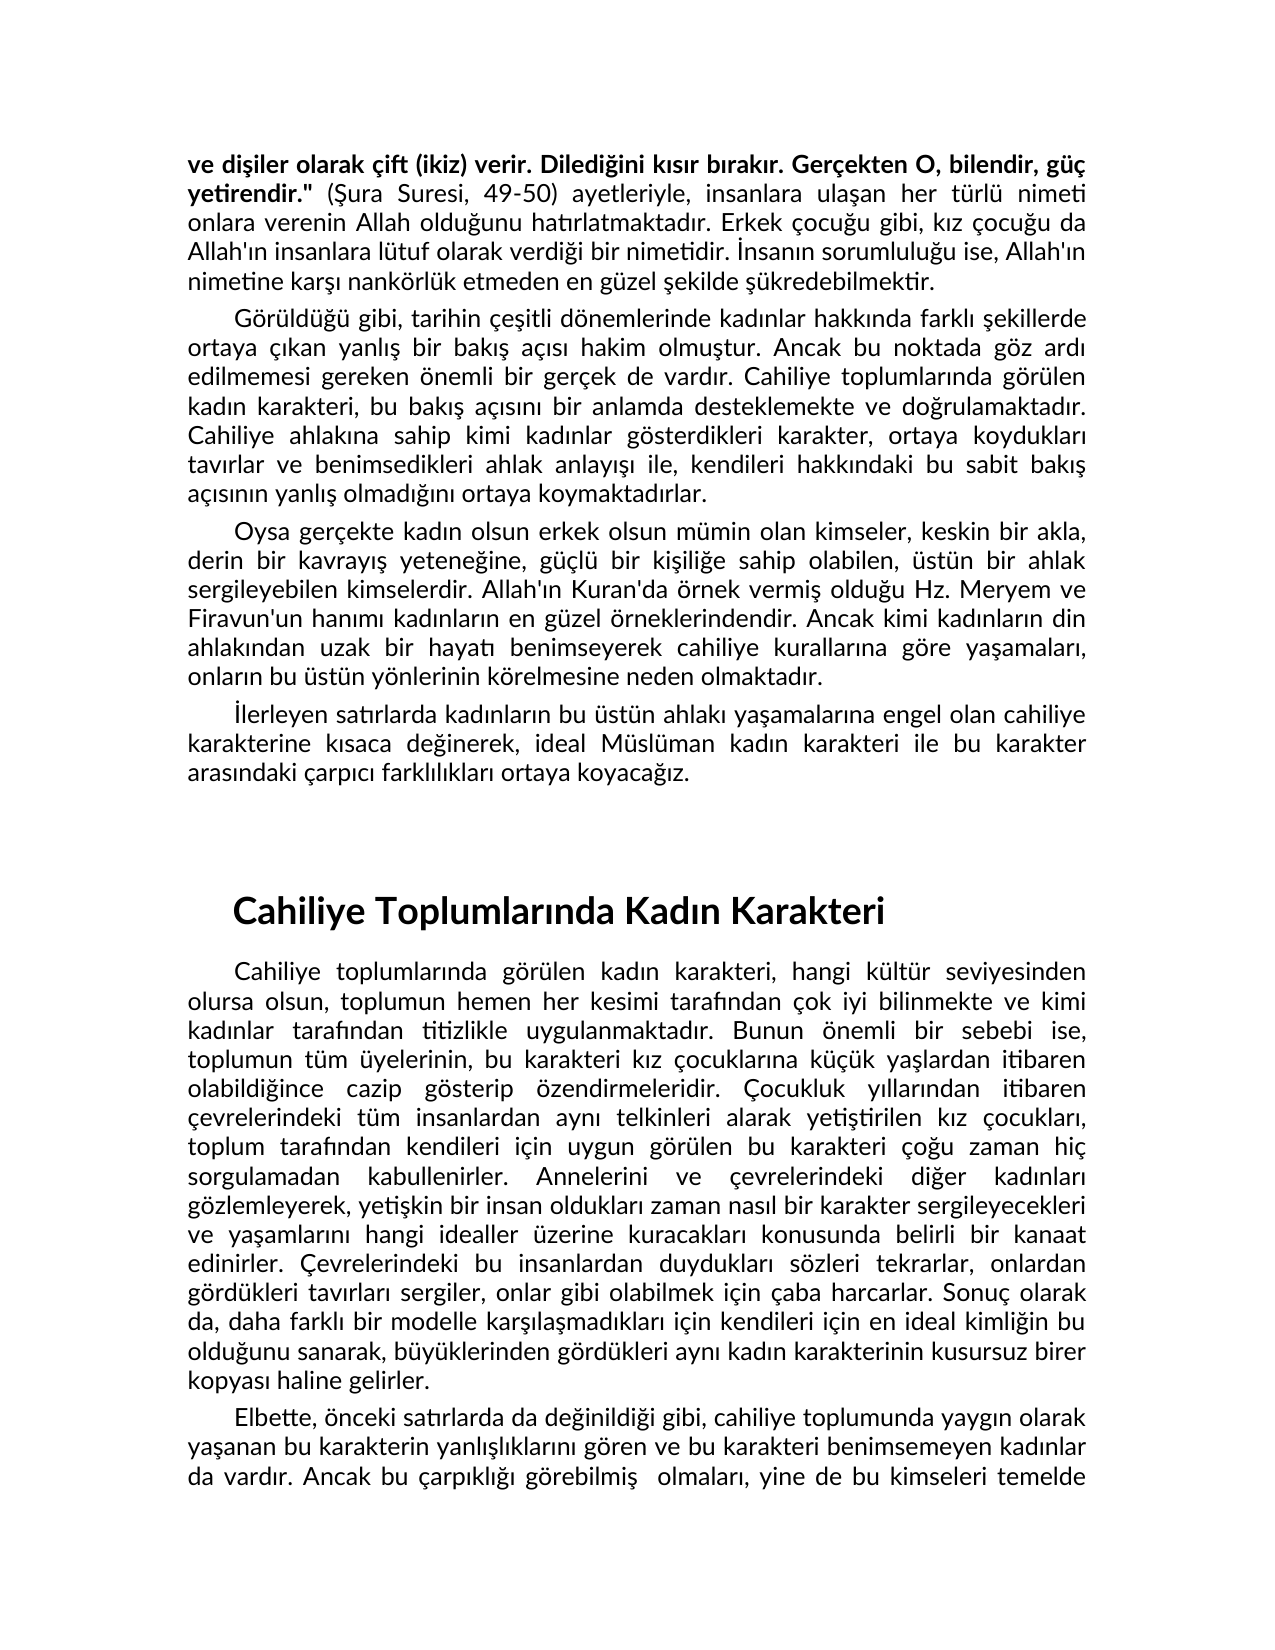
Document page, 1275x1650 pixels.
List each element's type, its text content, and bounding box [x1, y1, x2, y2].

text Cahiliye toplumlarında görülen kadın karakteri, hangi kültür seviyesinden olursa olsun, toplumun hemen her kesimi tarafından çok iyi bilinmekte ve kimi kadınlar tarafından titizlikle uygulanmaktadır. Bunun önemli bir sebebi ise, toplumun tüm üyelerinin, bu karakteri kız çocuklarına küçük yaşlardan itibaren olabildiğince cazip gösterip özendirmeleridir. Çocukluk yıllarından itibaren çevrelerindeki tüm insanlardan aynı telkinleri alarak yetiştirilen kız çocukları, toplum tarafından kendileri için uygun görülen bu karakteri çoğu zaman hiç sorgulamadan kabullenirler. Annelerini ve çevrelerindeki diğer kadınları gözlemleyerek, yetişkin bir insan oldukları zaman nasıl bir karakter sergileyecekleri ve yaşamlarını hangi idealler üzerine kuracakları konusunda belirli bir kanaat edinirler. Çevrelerindeki bu insanlardan duydukları sözleri tekrarlar, onlardan gördükleri tavırları sergiler, onlar gibi olabilmek için çaba harcarlar. Sonuç olarak da, daha farklı bir modelle karşılaşmadıkları için kendileri için en ideal kimliğin bu olduğunu sanarak, büyüklerinden gördükleri aynı kadın karakterinin kusursuz birer kopyası haline gelirler. [187, 957, 1087, 1395]
text ve dişiler olarak çift (ikiz) verir. Dilediğini kısır bırakır. Gerçekten O, bilendir, güç yetirendir." (Şura Suresi, 49-50) ayetleriyle, insanlara ulaşan her türlü nimeti onlara verenin Allah olduğunu hatırlatmaktadır. Erkek çocuğu gibi, kız çocuğu da Allah'ın insanlara lütuf olarak verdiği bir nimetidir. İnsanın sorumluluğu ise, Allah'ın nimetine karşı nankörlük etmeden en güzel şekilde şükredebilmektir. [187, 150, 1087, 296]
subtitle Cahiliye Toplumlarında Kadın Karakteri [232, 887, 1087, 932]
text Elbette, önceki satırlarda da değinildiği gibi, cahiliye toplumunda yaygın olarak yaşanan bu karakterin yanlışlıklarını gören ve bu karakteri benimsemeyen kadınlar da vardır. Ancak bu çarpıklığı görebilmiş olmaları, yine de bu kimseleri temelde [187, 1403, 1087, 1491]
text Oysa gerçekte kadın olsun erkek olsun mümin olan kimseler, keskin bir akla, derin bir kavrayış yeteneğine, güçlü bir kişiliğe sahip olabilen, üstün bir ahlak sergileyebilen kimselerdir. Allah'ın Kuran'da örnek vermiş olduğu Hz. Meryem ve Firavun'un hanımı kadınların en güzel örneklerindendir. Ancak kimi kadınların din ahlakından uzak bir hayatı benimseyerek cahiliye kurallarına göre yaşamaları, onların bu üstün yönlerinin körelmesine neden olmaktadır. [187, 517, 1087, 692]
text Görüldüğü gibi, tarihin çeşitli dönemlerinde kadınlar hakkında farklı şekillerde ortaya çıkan yanlış bir bakış açısı hakim olmuştur. Ancak bu noktada göz ardı edilmemesi gereken önemli bir gerçek de vardır. Cahiliye toplumlarında görülen kadın karakteri, bu bakış açısını bir anlamda desteklemekte ve doğrulamaktadır. Cahiliye ahlakına sahip kimi kadınlar gösterdikleri karakter, ortaya koydukları tavırlar ve benimsedikleri ahlak anlayışı ile, kendileri hakkındaki bu sabit bakış açısının yanlış olmadığını ortaya koymaktadırlar. [187, 304, 1087, 508]
text İlerleyen satırlarda kadınların bu üstün ahlakı yaşamalarına engel olan cahiliye karakterine kısaca değinerek, ideal Müslüman kadın karakteri ile bu karakter arasındaki çarpıcı farklılıkları ortaya koyacağız. [187, 700, 1087, 787]
